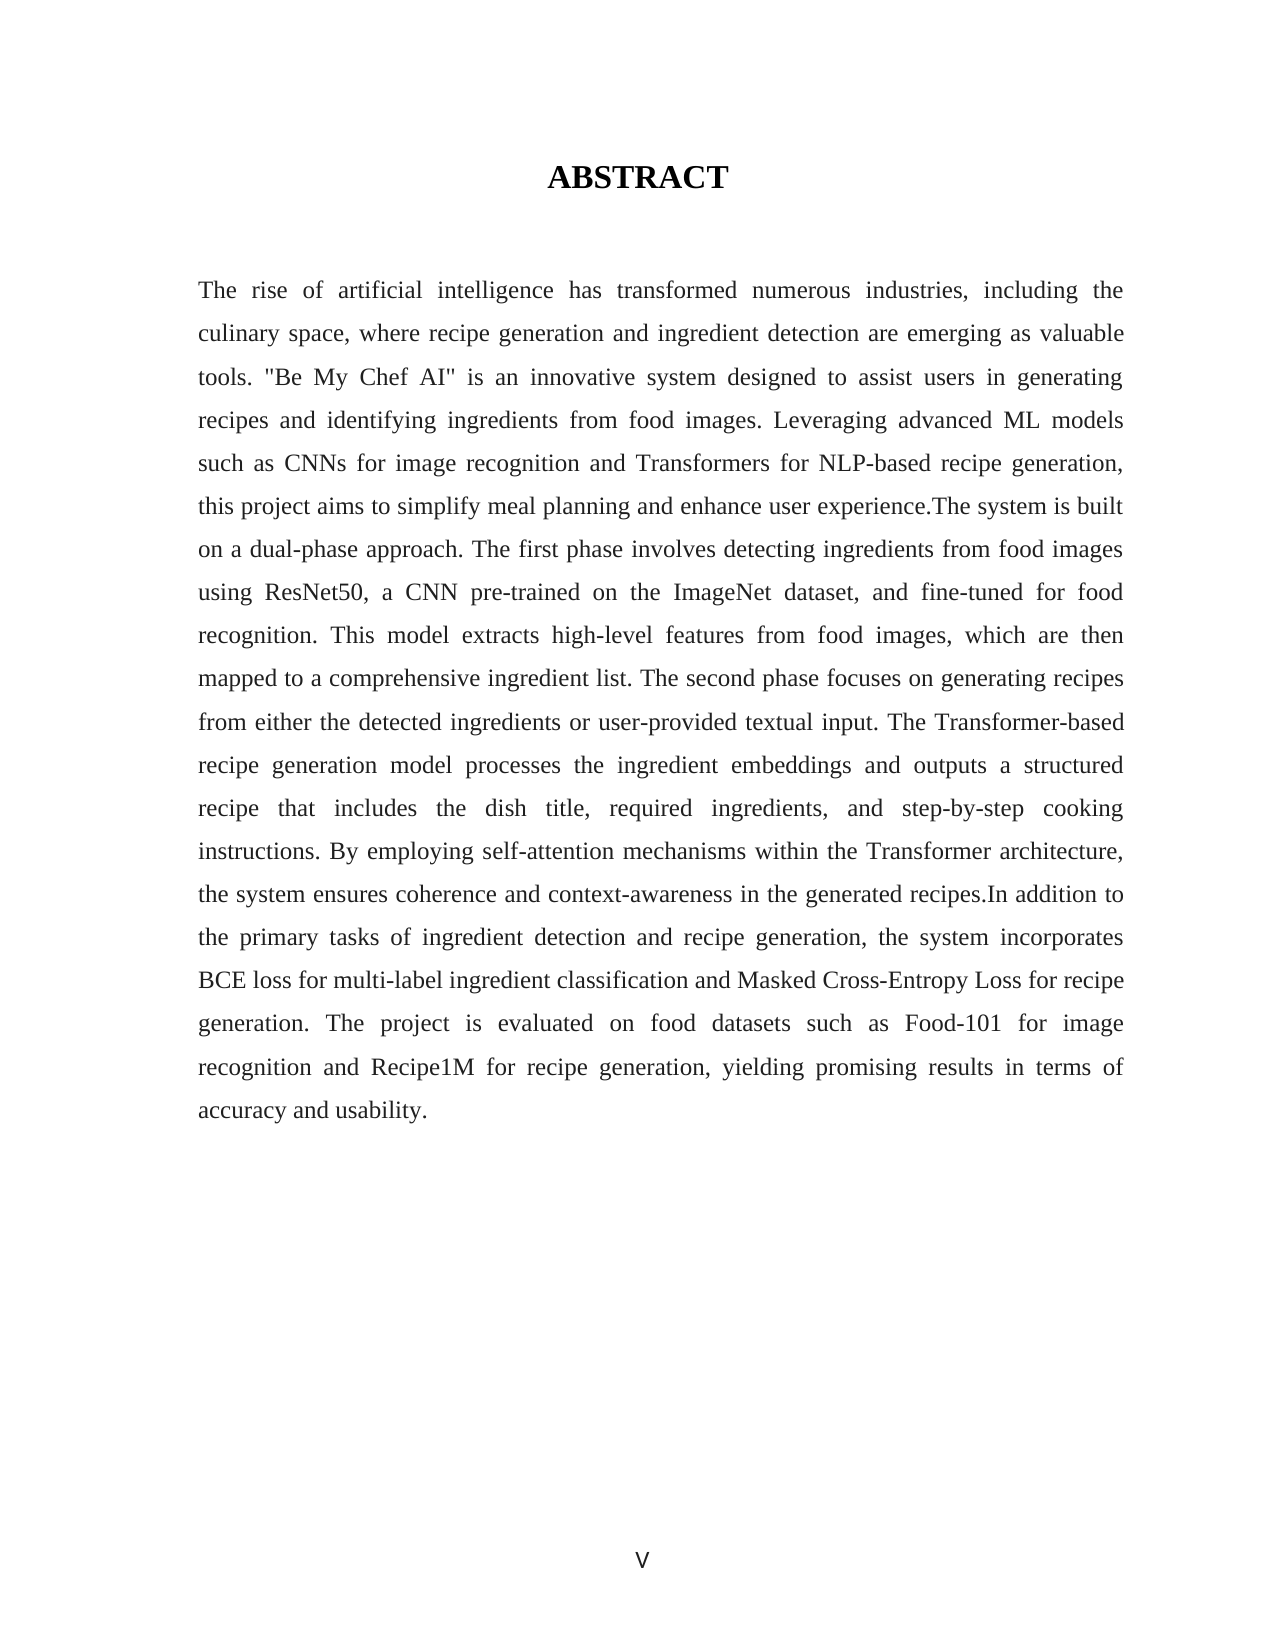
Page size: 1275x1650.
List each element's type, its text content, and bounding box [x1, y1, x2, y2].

subtitle ABSTRACT [223, 157, 1052, 196]
text The rise of artificial intelligence has transformed numerous industries, including the culinary space, where recipe generation and ingredient detection are emerging as valuable tools. "Be My Chef AI" is an innovative system designed to assist users in generating recipes and identifying ingredients from food images. Leveraging advanced ML models such as CNNs for image recognition and Transformers for NLP-based recipe generation, this project aims to simplify meal planning and enhance user experience.The system is built on a dual-phase approach. The first phase involves detecting ingredients from food images using ResNet50, a CNN pre-trained on the ImageNet dataset, and fine-tuned for food recognition. This model extracts high-level features from food images, which are then mapped to a comprehensive ingredient list. The second phase focuses on generating recipes from either the detected ingredients or user-provided textual input. The Transformer-based recipe generation model processes the ingredient embeddings and outputs a structured recipe that includes the dish title, required ingredients, and step-by-step cooking instructions. By employing self-attention mechanisms within the Transformer architecture, the system ensures coherence and context-awareness in the generated recipes.In addition to the primary tasks of ingredient detection and recipe generation, the system incorporates BCE loss for multi-label ingredient classification and Masked Cross-Entropy Loss for recipe generation. The project is evaluated on food datasets such as Food-101 for image recognition and Recipe1M for recipe generation, yielding promising results in terms of accuracy and usability. [159, 275, 1125, 1123]
